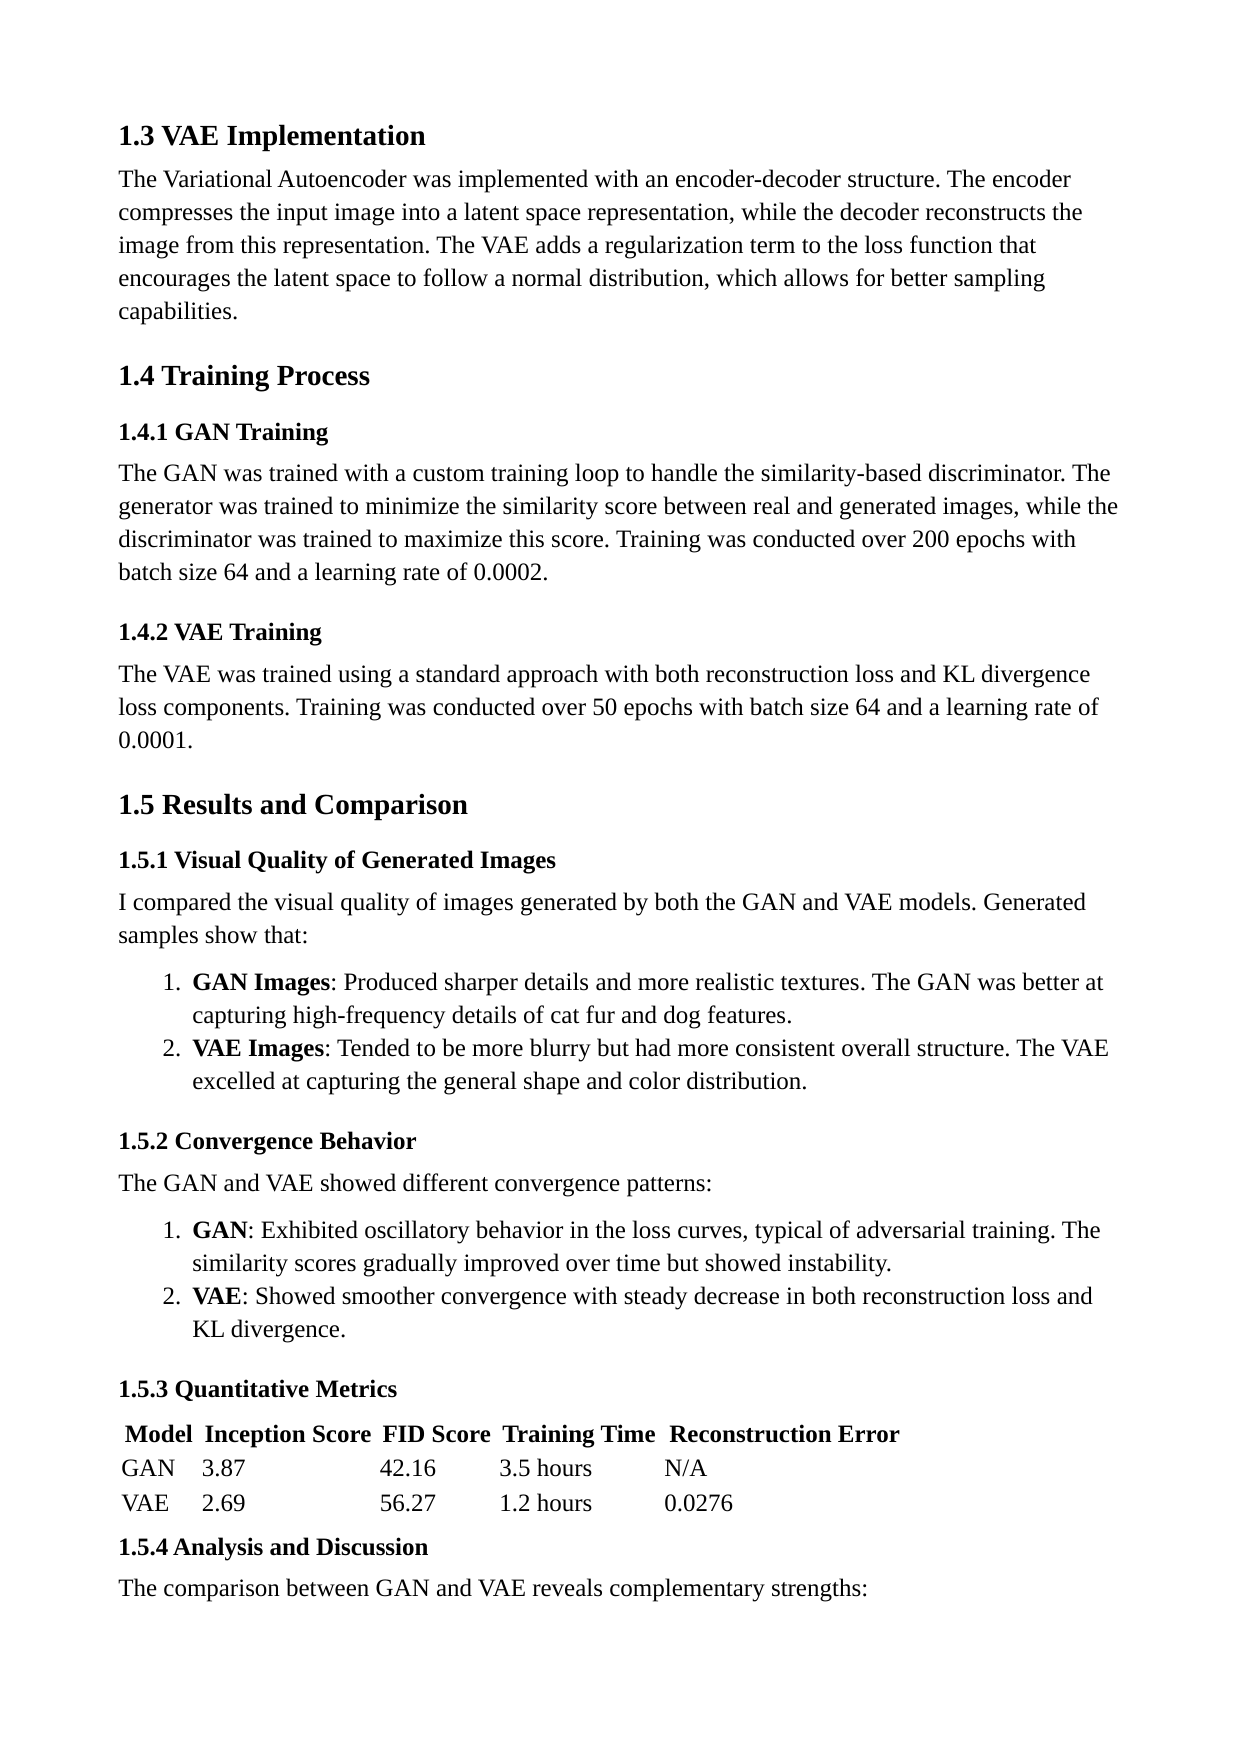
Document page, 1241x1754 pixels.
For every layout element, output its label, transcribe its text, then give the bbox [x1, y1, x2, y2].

list VAE Images: Tended to be more blurry but had more consistent overall structure. The VAE excelled at capturing the general shape and color distribution. [162, 1033, 1122, 1095]
table_header Reconstruction Error [661, 1416, 908, 1450]
list GAN Images: Produced sharper details and more realistic textures. The GAN was better at capturing high-frequency details of cat fur and dog features. [162, 967, 1122, 1029]
table_cell N/A [661, 1450, 908, 1485]
subtitle 1.4.1 GAN Training [118, 417, 1122, 446]
subtitle 1.5.2 Convergence Behavior [118, 1126, 1122, 1155]
subtitle 1.5.3 Quantitative Metrics [118, 1374, 1122, 1403]
subtitle 1.4 Training Process [118, 358, 1122, 392]
text The Variational Autoencoder was implemented with an encoder-decoder structure. The encoder compresses the input image into a latent space representation, while the decoder reconstructs the image from this representation. The VAE adds a regularization term to the loss function that encourages the latent space to follow a normal distribution, which allows for better sampling capabilities. [118, 164, 1122, 325]
table_cell 42.16 [377, 1450, 496, 1485]
table_header Model [118, 1416, 199, 1450]
table_cell 1.2 hours [496, 1485, 661, 1519]
text I compared the visual quality of images generated by both the GAN and VAE models. Generated samples show that: [118, 887, 1122, 948]
table_cell 3.5 hours [496, 1450, 661, 1485]
subtitle 1.5.4 Analysis and Discussion [118, 1532, 1122, 1561]
table_cell VAE [118, 1485, 199, 1519]
list GAN: Exhibited oscillatory behavior in the loss curves, typical of adversarial training. The similarity scores gradually improved over time but showed instability. [162, 1215, 1122, 1277]
table_header Training Time [496, 1416, 661, 1450]
subtitle 1.3 VAE Implementation [118, 118, 1122, 152]
table_header FID Score [377, 1416, 496, 1450]
subtitle 1.4.2 VAE Training [118, 617, 1122, 646]
table_cell 3.87 [199, 1450, 377, 1485]
table_cell 0.0276 [661, 1485, 908, 1519]
text The GAN was trained with a custom training loop to handle the similarity-based discriminator. The generator was trained to minimize the similarity score between real and generated images, while the discriminator was trained to maximize this score. Training was conducted over 200 epochs with batch size 64 and a learning rate of 0.0002. [118, 458, 1122, 586]
text The VAE was trained using a standard approach with both reconstruction loss and KL divergence loss components. Training was conducted over 50 epochs with batch size 64 and a learning rate of 0.0001. [118, 659, 1122, 753]
text The GAN and VAE showed different convergence patterns: [118, 1168, 1122, 1196]
table_header Inception Score [199, 1416, 377, 1450]
subtitle 1.5 Results and Comparison [118, 787, 1122, 820]
table_cell GAN [118, 1450, 199, 1485]
text The comparison between GAN and VAE reveals complementary strengths: [118, 1573, 1122, 1602]
subtitle 1.5.1 Visual Quality of Generated Images [118, 845, 1122, 874]
table_cell 56.27 [377, 1485, 496, 1519]
list VAE: Showed smoother convergence with steady decrease in both reconstruction loss and KL divergence. [162, 1281, 1122, 1343]
table_cell 2.69 [199, 1485, 377, 1519]
